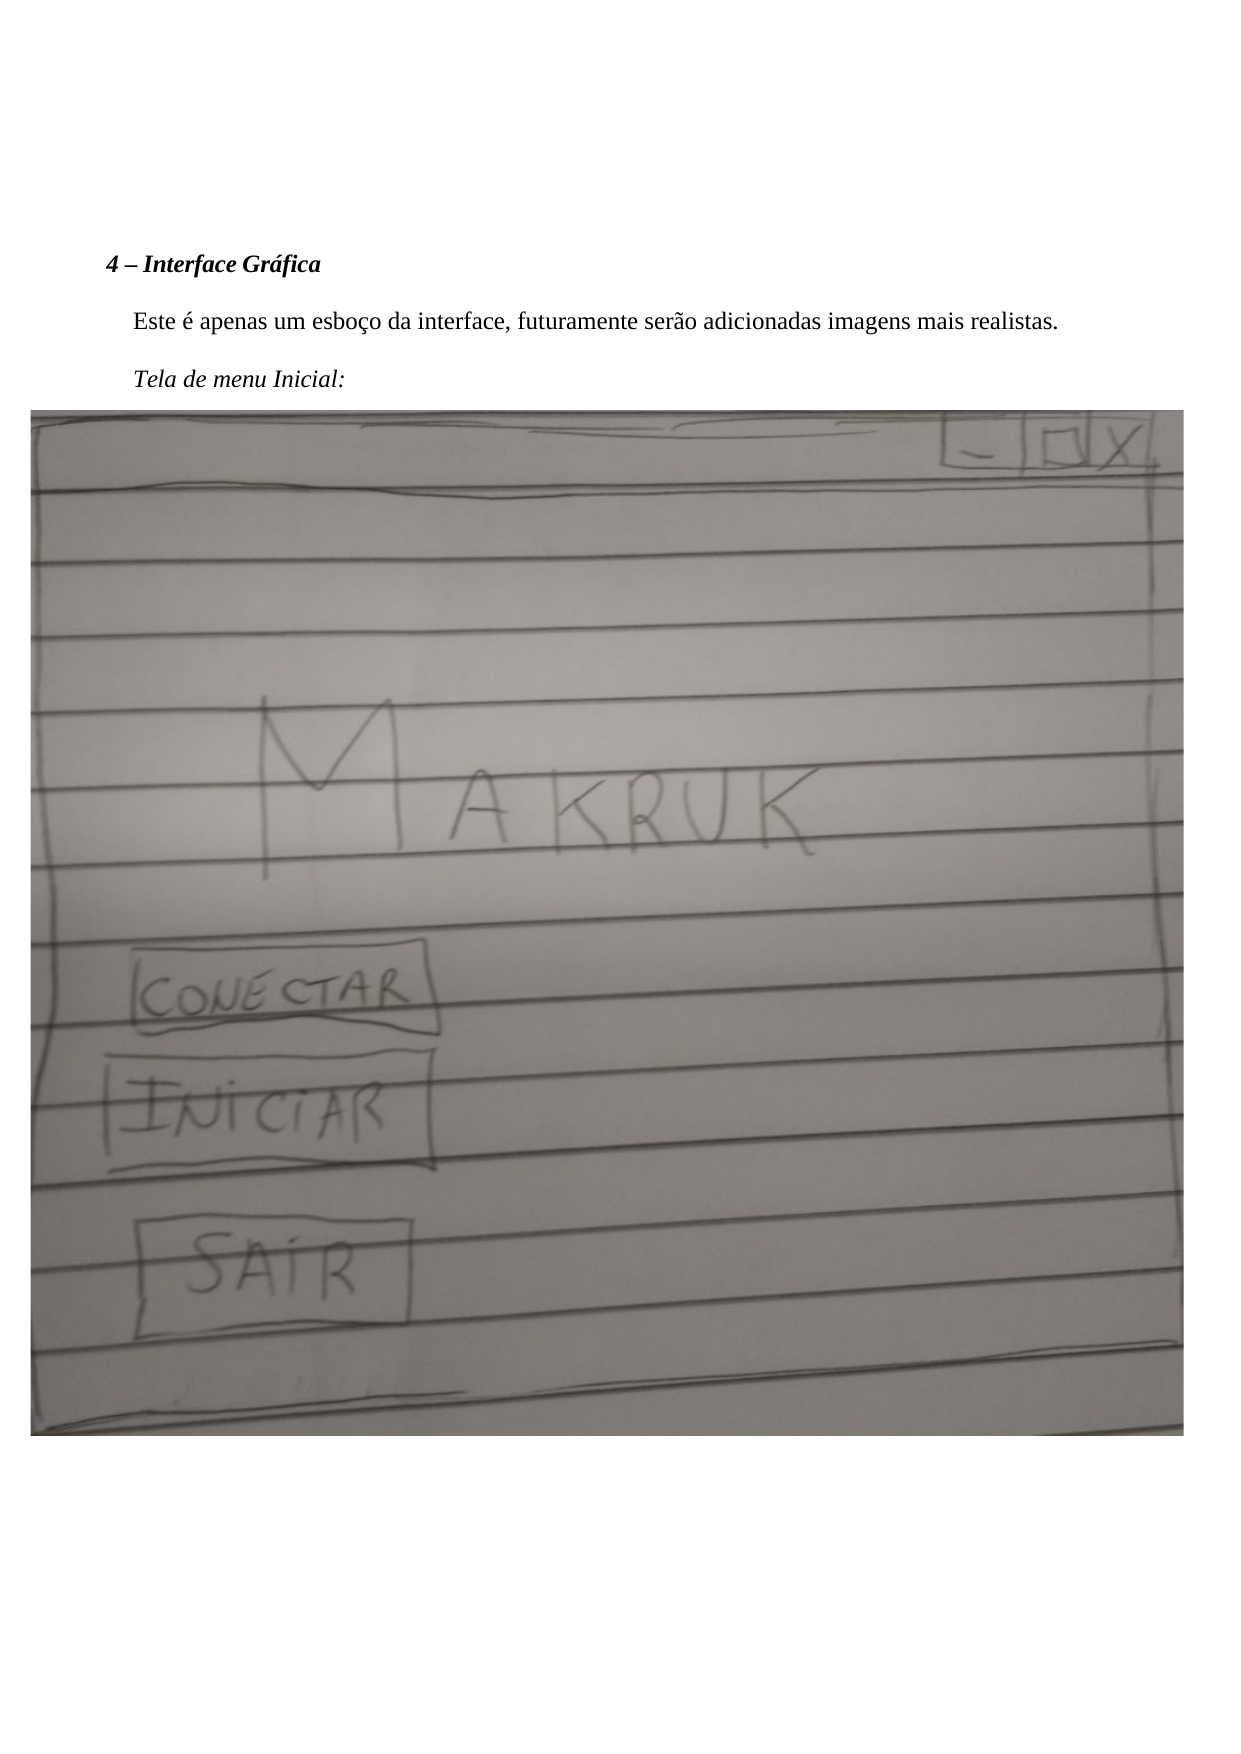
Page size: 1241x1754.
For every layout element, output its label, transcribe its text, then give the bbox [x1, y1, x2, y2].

subtitle 4 – Interface Gráfica [106, 249, 1132, 277]
text Tela de menu Inicial: [133, 364, 1132, 392]
picture [30, 410, 1184, 1436]
text Este é apenas um esboço da interface, futuramente serão adicionadas imagens mais realistas. [133, 306, 1118, 335]
